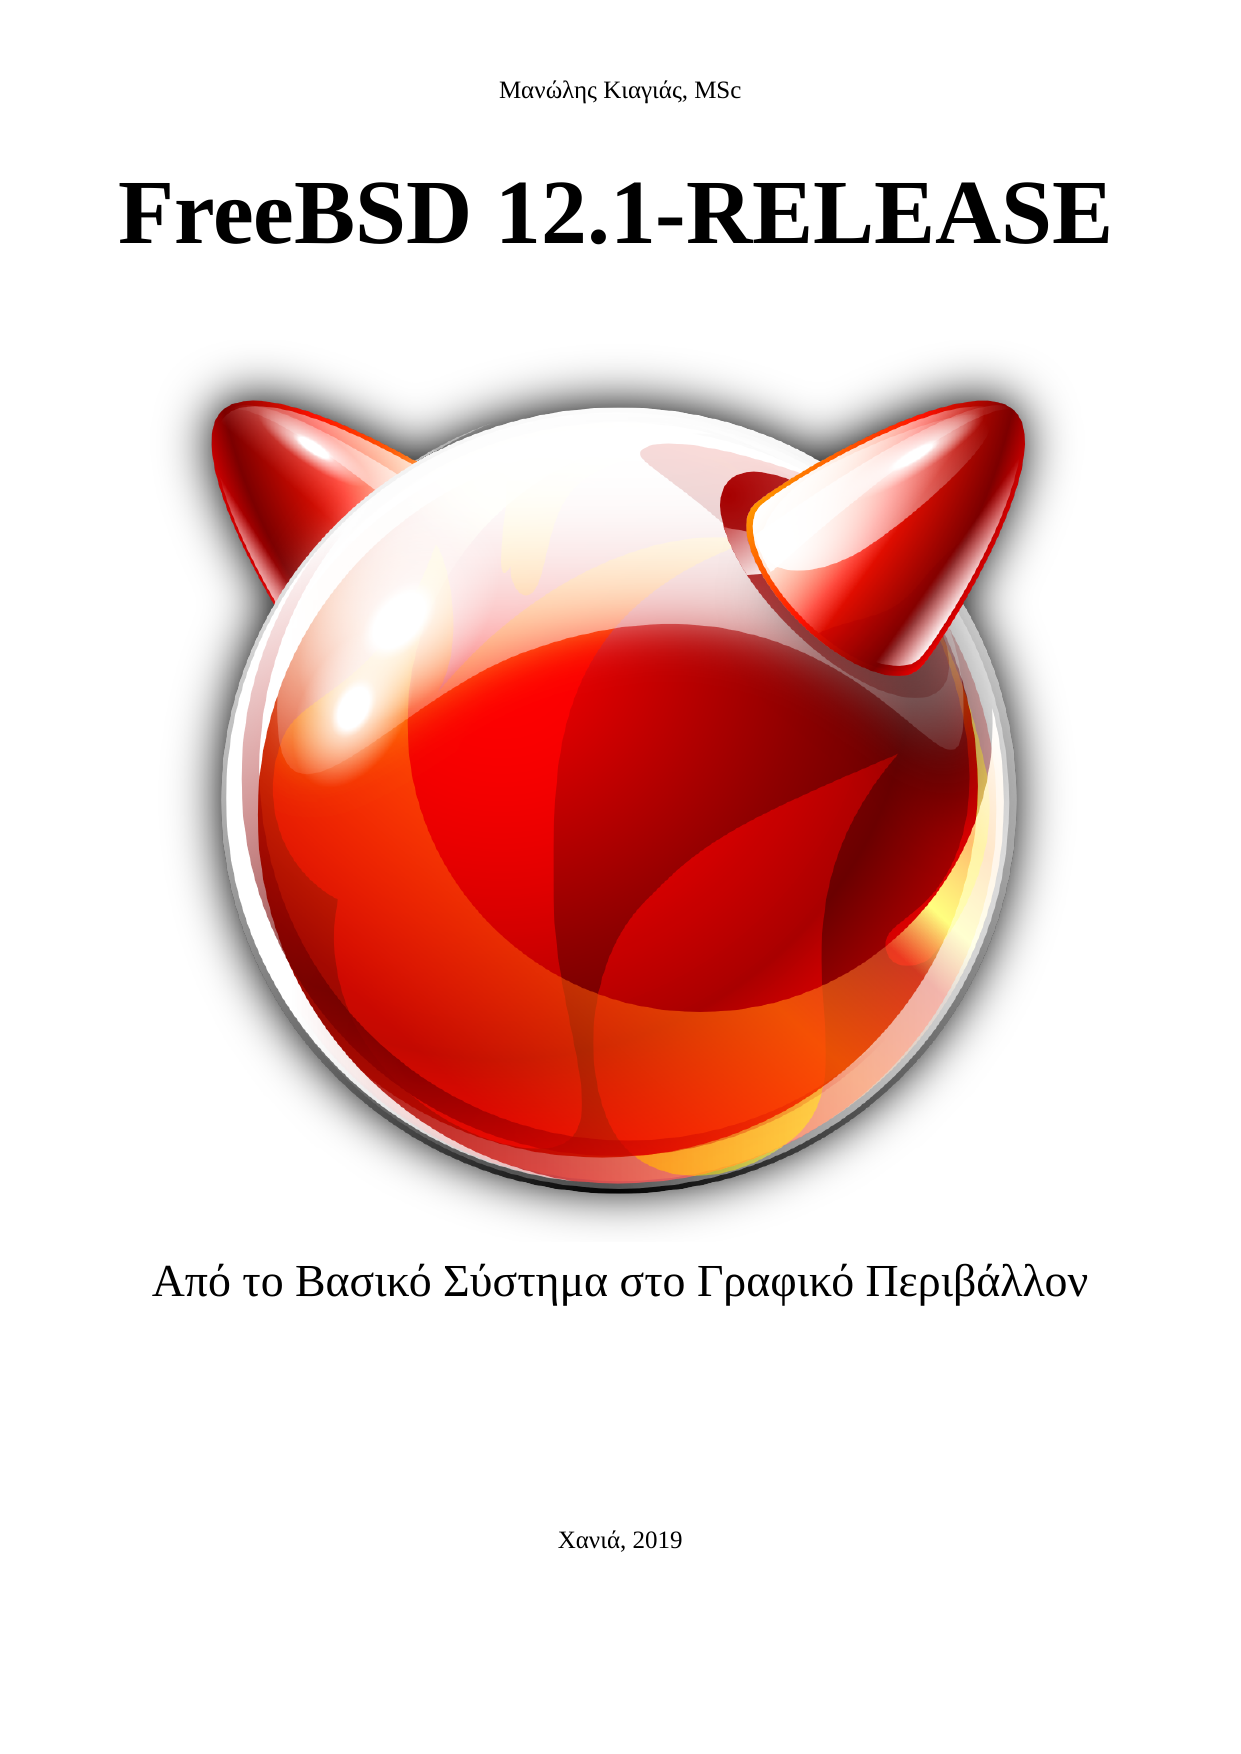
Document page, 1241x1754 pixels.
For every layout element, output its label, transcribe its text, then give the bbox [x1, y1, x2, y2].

subtitle Χανιά, 2019 [118, 1525, 1122, 1554]
subtitle Μανώλης Κιαγιάς, MSc [118, 75, 1122, 104]
subtitle Από το Βασικό Σύστημα στο Γραφικό Περιβάλλον [118, 1254, 1122, 1306]
subtitle FreeBSD 12.1-RELEASE [118, 157, 1122, 263]
